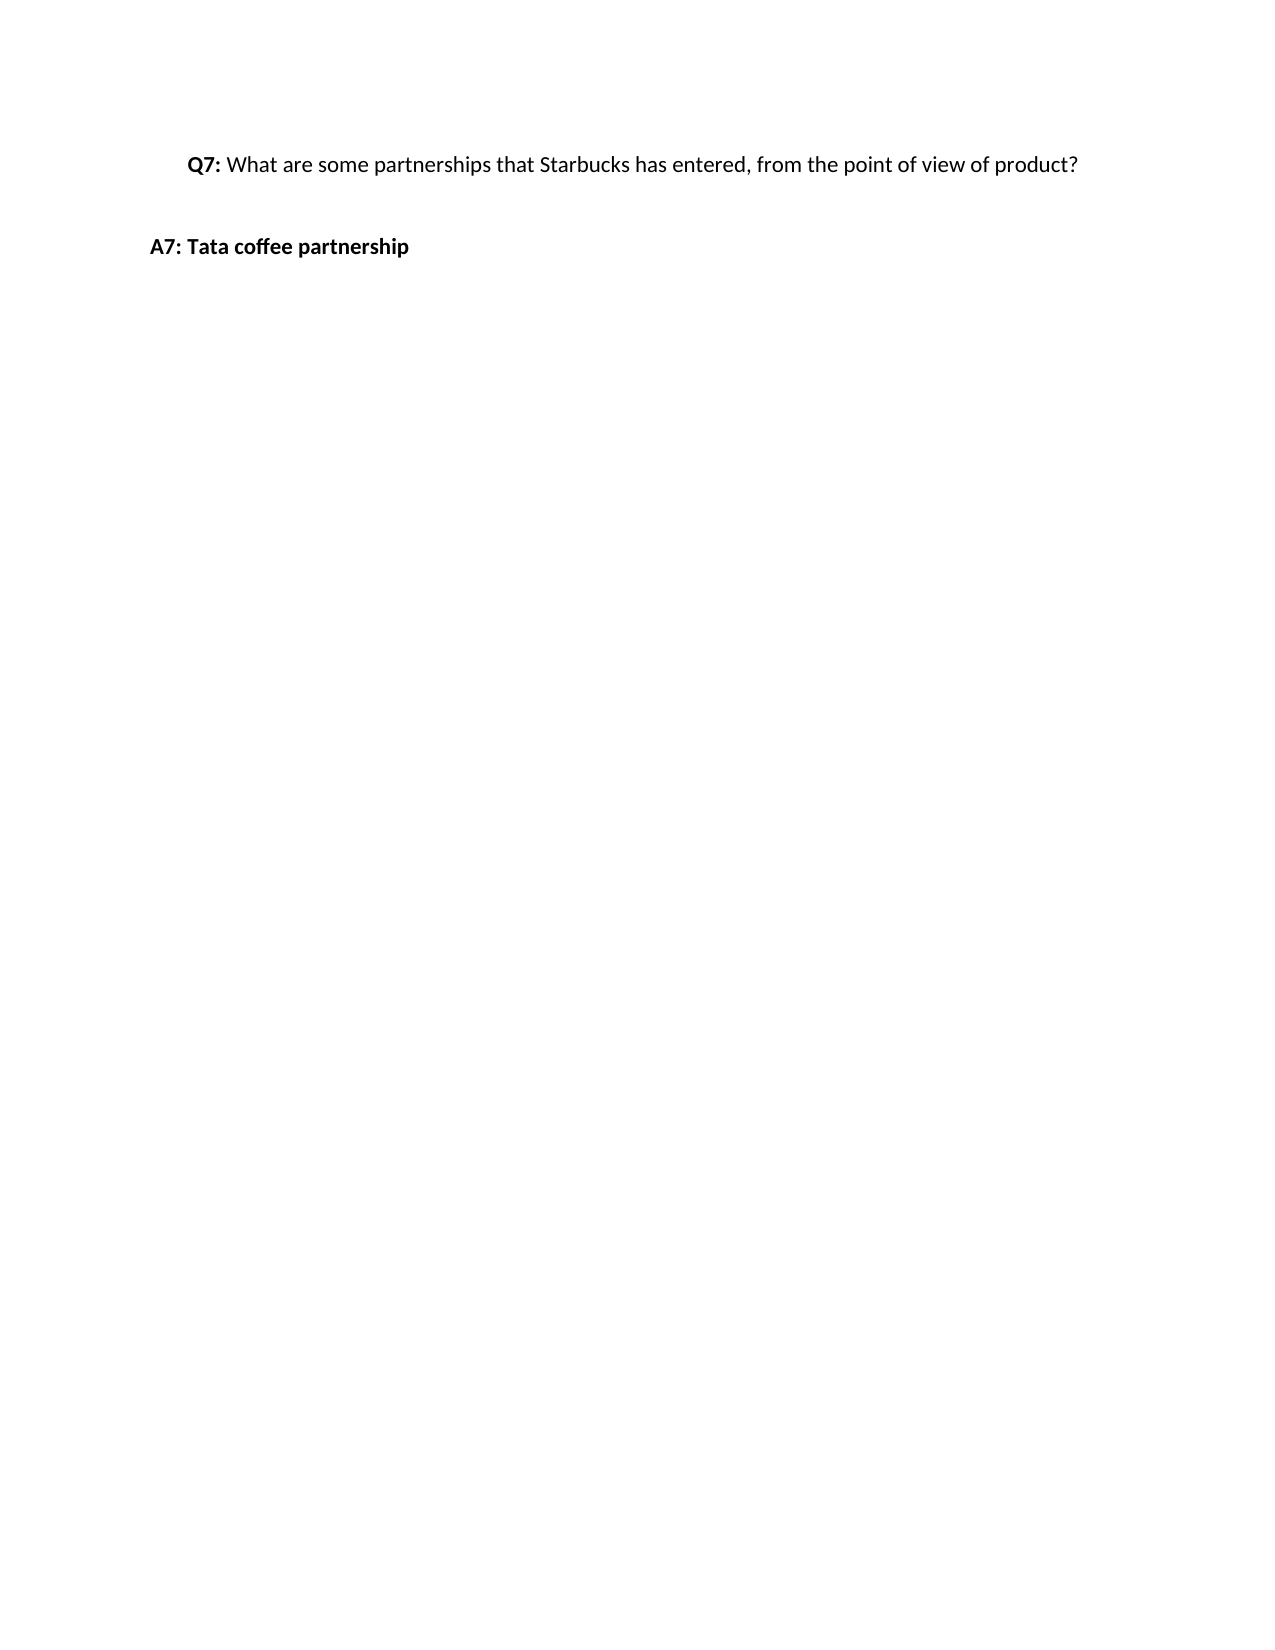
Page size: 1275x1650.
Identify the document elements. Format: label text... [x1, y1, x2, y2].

text A7: Tata coffee partnership [150, 232, 1125, 260]
text Q7: What are some partnerships that Starbucks has entered, from the point of view of product? [187, 150, 1125, 178]
